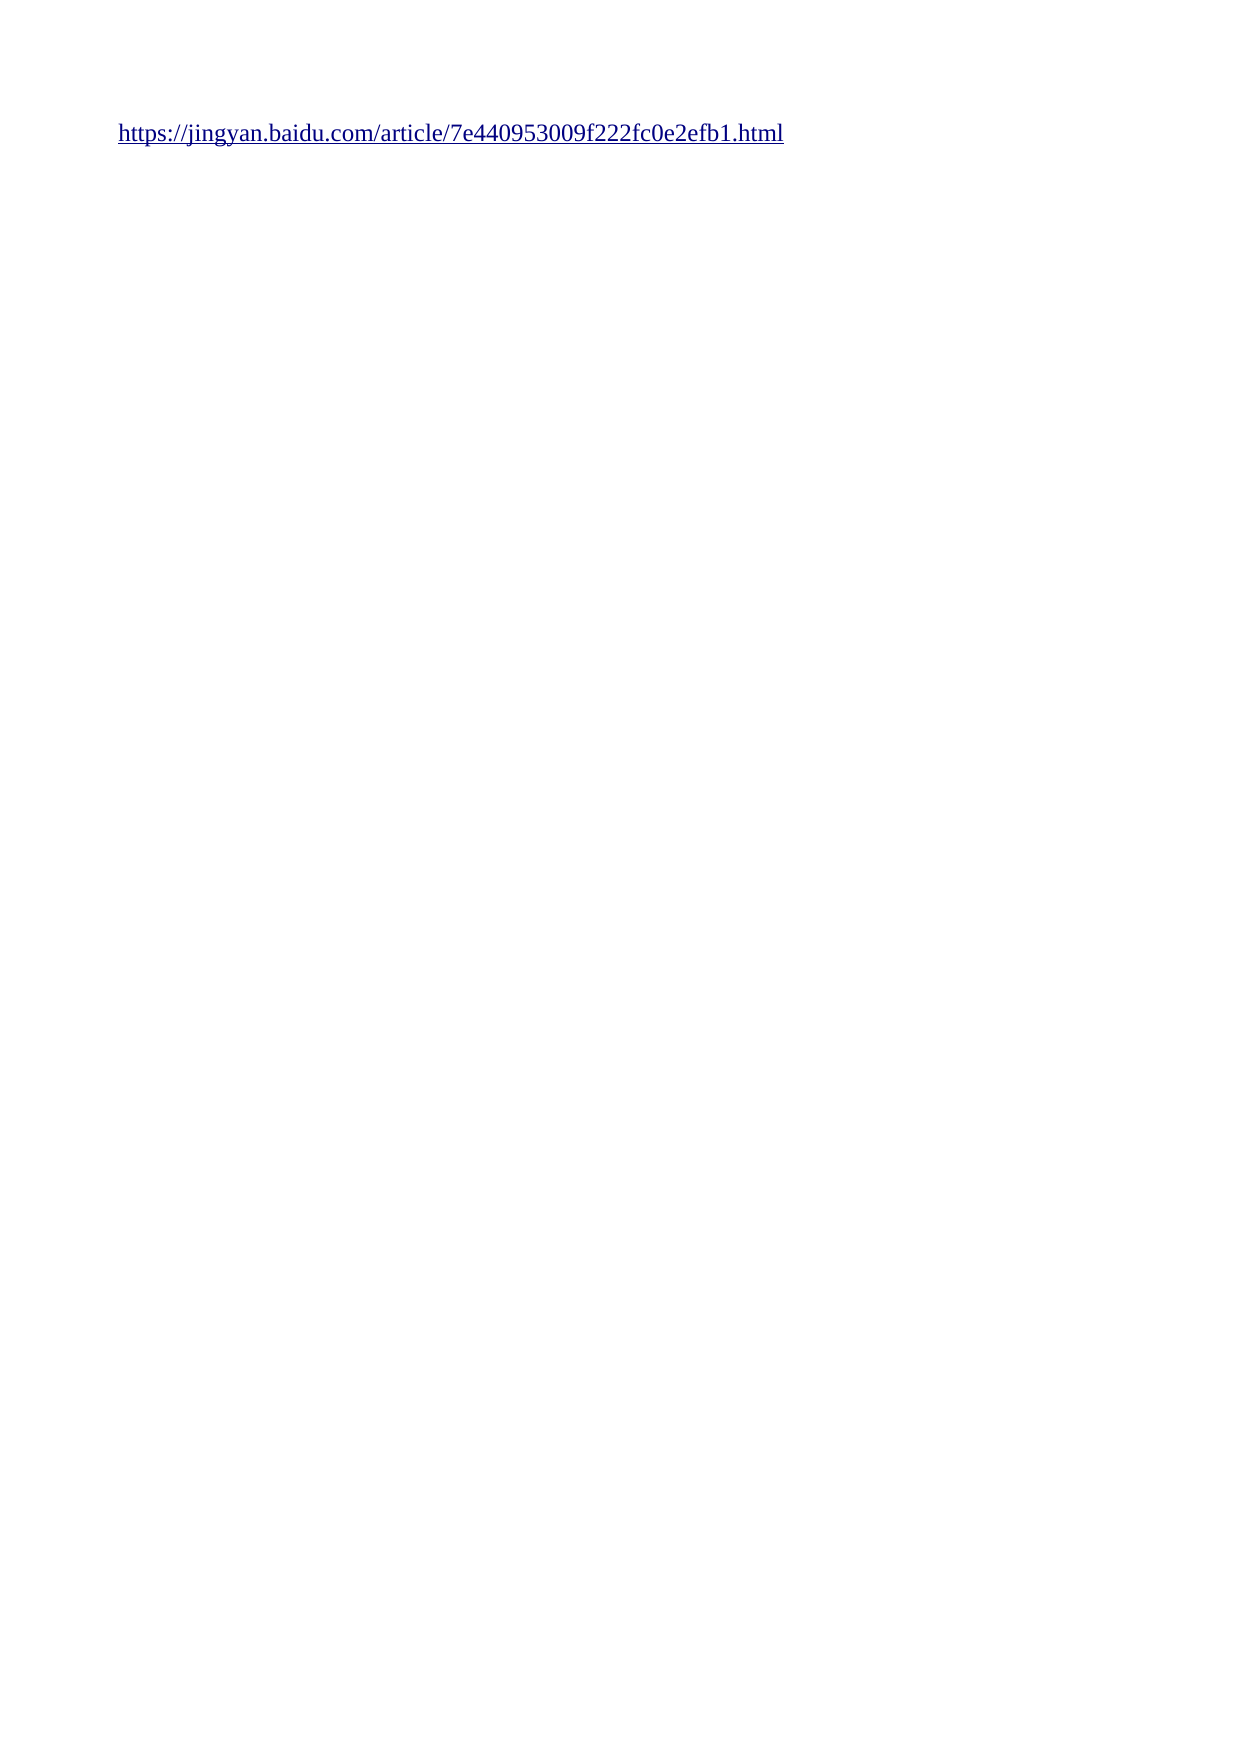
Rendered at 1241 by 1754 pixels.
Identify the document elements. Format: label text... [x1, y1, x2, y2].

text https://jingyan.baidu.com/article/7e440953009f222fc0e2efb1.html [118, 118, 1122, 147]
